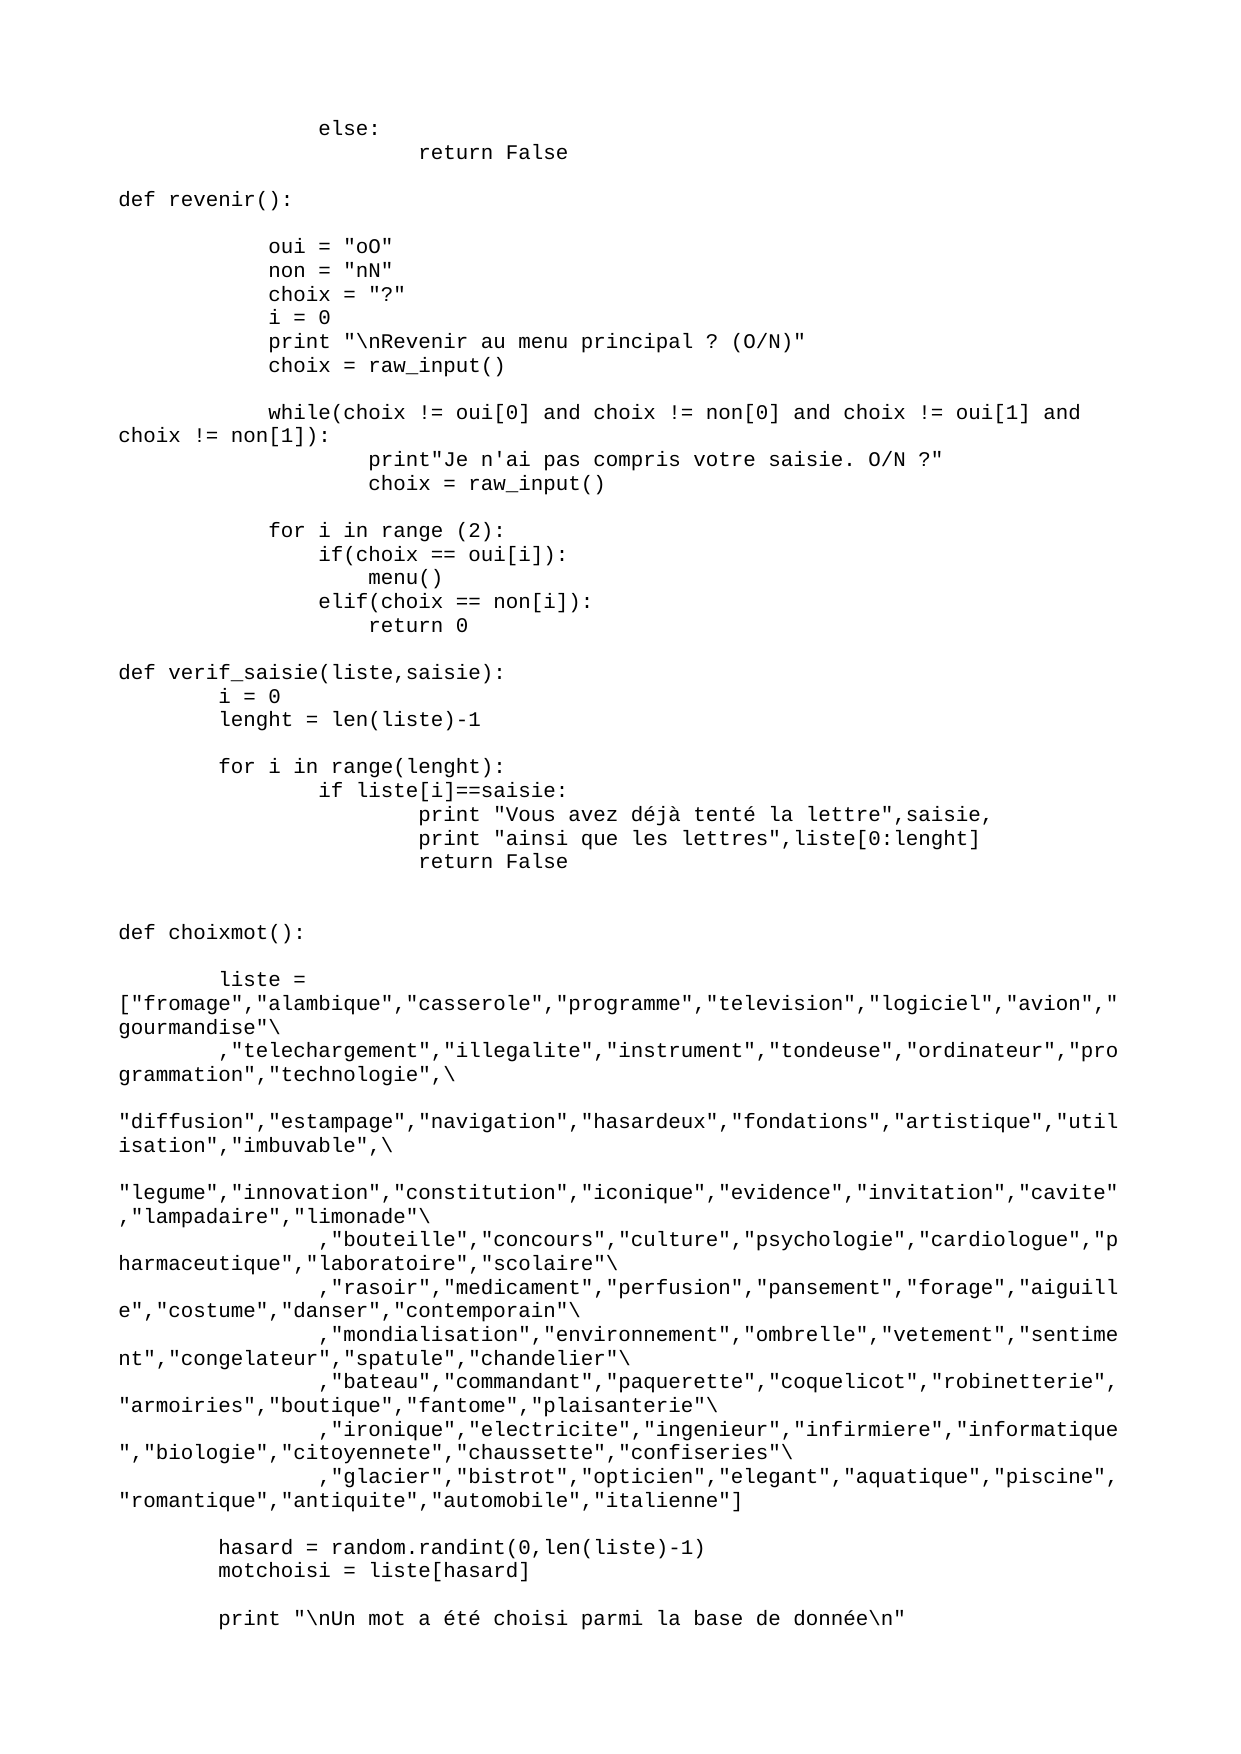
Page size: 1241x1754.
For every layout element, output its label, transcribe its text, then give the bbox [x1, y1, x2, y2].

text non = "nN" [118, 260, 1122, 284]
text ,"glacier","bistrot","opticien","elegant","aquatique","piscine","romantique","antiquite","automobile","italienne"] [118, 1466, 1122, 1513]
text print "Vous avez déjà tenté la lettre",saisie, [118, 804, 1122, 827]
text elif(choix == non[i]): [118, 591, 1122, 615]
text "diffusion","estampage","navigation","hasardeux","fondations","artistique","utilisation","imbuvable",\ [118, 1088, 1122, 1158]
text for i in range (2): [118, 520, 1122, 544]
text return False [118, 142, 1122, 165]
text ,"telechargement","illegalite","instrument","tondeuse","ordinateur","programmation","technologie",\ [118, 1040, 1122, 1088]
text return 0 [118, 615, 1122, 638]
text choix = raw_input() [118, 354, 1122, 378]
text if(choix == oui[i]): [118, 544, 1122, 567]
text motchoisi = liste[hasard] [118, 1561, 1122, 1584]
text choix = "?" [118, 284, 1122, 307]
text ,"bateau","commandant","paquerette","coquelicot","robinetterie","armoiries","boutique","fantome","plaisanterie"\ [118, 1371, 1122, 1419]
text menu() [118, 567, 1122, 591]
text i = 0 [118, 307, 1122, 331]
text hasard = random.randint(0,len(liste)-1) [118, 1537, 1122, 1561]
text liste = ["fromage","alambique","casserole","programme","television","logiciel","avion","gourmandise"\ [118, 969, 1122, 1040]
text while(choix != oui[0] and choix != non[0] and choix != oui[1] and choix != non[1]): [118, 402, 1122, 449]
text def verif_saisie(liste,saisie): [118, 662, 1122, 686]
text ,"rasoir","medicament","perfusion","pansement","forage","aiguille","costume","danser","contemporain"\ [118, 1277, 1122, 1324]
text choix = raw_input() [118, 473, 1122, 496]
text "legume","innovation","constitution","iconique","evidence","invitation","cavite","lampadaire","limonade"\ [118, 1158, 1122, 1229]
text def choixmot(): [118, 922, 1122, 946]
text def revenir(): [118, 189, 1122, 213]
text ,"bouteille","concours","culture","psychologie","cardiologue","pharmaceutique","laboratoire","scolaire"\ [118, 1229, 1122, 1277]
text return False [118, 851, 1122, 875]
text lenght = len(liste)-1 [118, 709, 1122, 733]
text else: [118, 118, 1122, 142]
text i = 0 [118, 686, 1122, 709]
text print "\nUn mot a été choisi parmi la base de donnée\n" [118, 1608, 1122, 1631]
text ,"mondialisation","environnement","ombrelle","vetement","sentiment","congelateur","spatule","chandelier"\ [118, 1324, 1122, 1371]
text print "ainsi que les lettres",liste[0:lenght] [118, 827, 1122, 851]
text for i in range(lenght): [118, 757, 1122, 780]
text print"Je n'ai pas compris votre saisie. O/N ?" [118, 449, 1122, 473]
text ,"ironique","electricite","ingenieur","infirmiere","informatique","biologie","citoyennete","chaussette","confiseries"\ [118, 1419, 1122, 1466]
text oui = "oO" [118, 236, 1122, 260]
text if liste[i]==saisie: [118, 780, 1122, 804]
text print "\nRevenir au menu principal ? (O/N)" [118, 331, 1122, 354]
